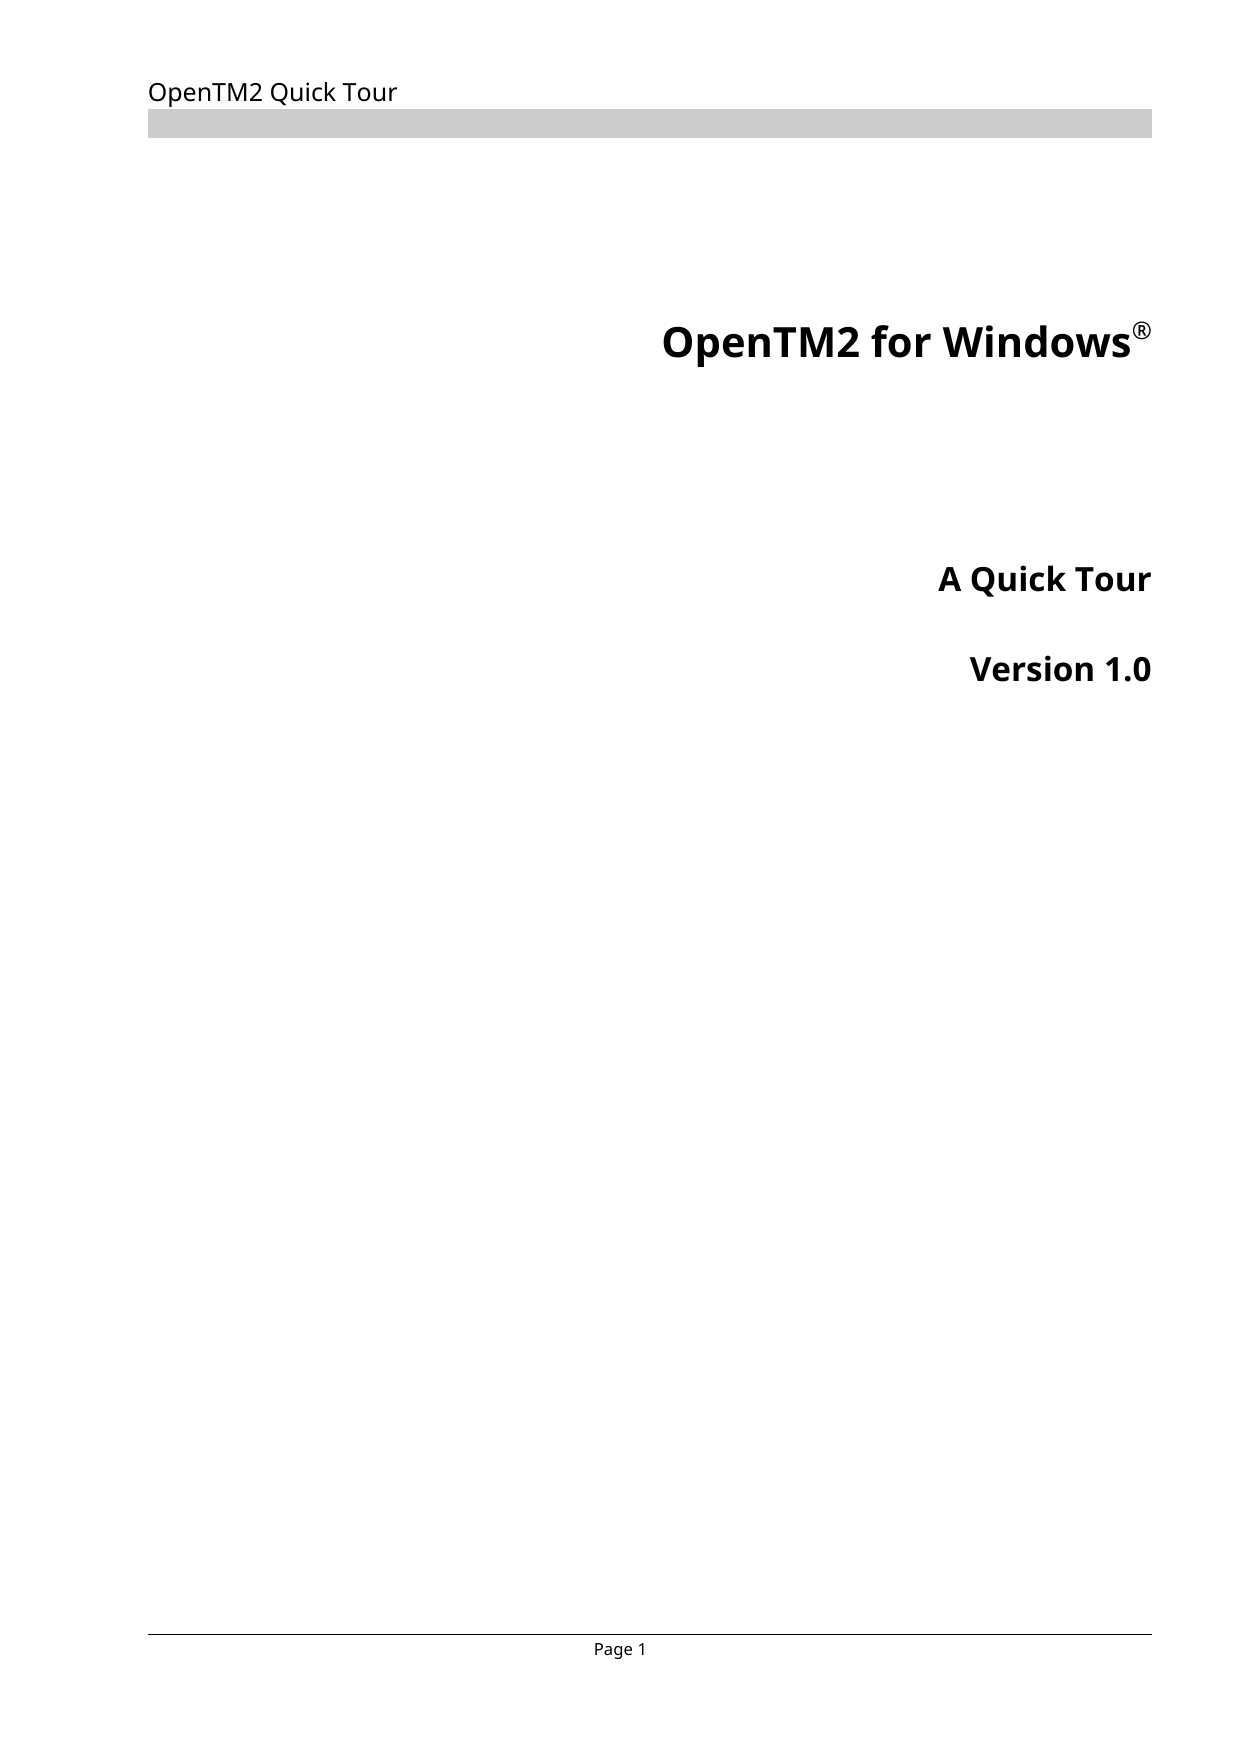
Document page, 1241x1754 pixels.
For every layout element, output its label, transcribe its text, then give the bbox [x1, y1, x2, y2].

text OpenTM2 for Windows® [148, 313, 1152, 396]
table_header [136, 1226, 488, 1250]
text A Quick Tour [148, 555, 1152, 601]
text Version 1.0 [148, 646, 1152, 692]
table_header [489, 1226, 840, 1250]
table_header [840, 1226, 1192, 1250]
